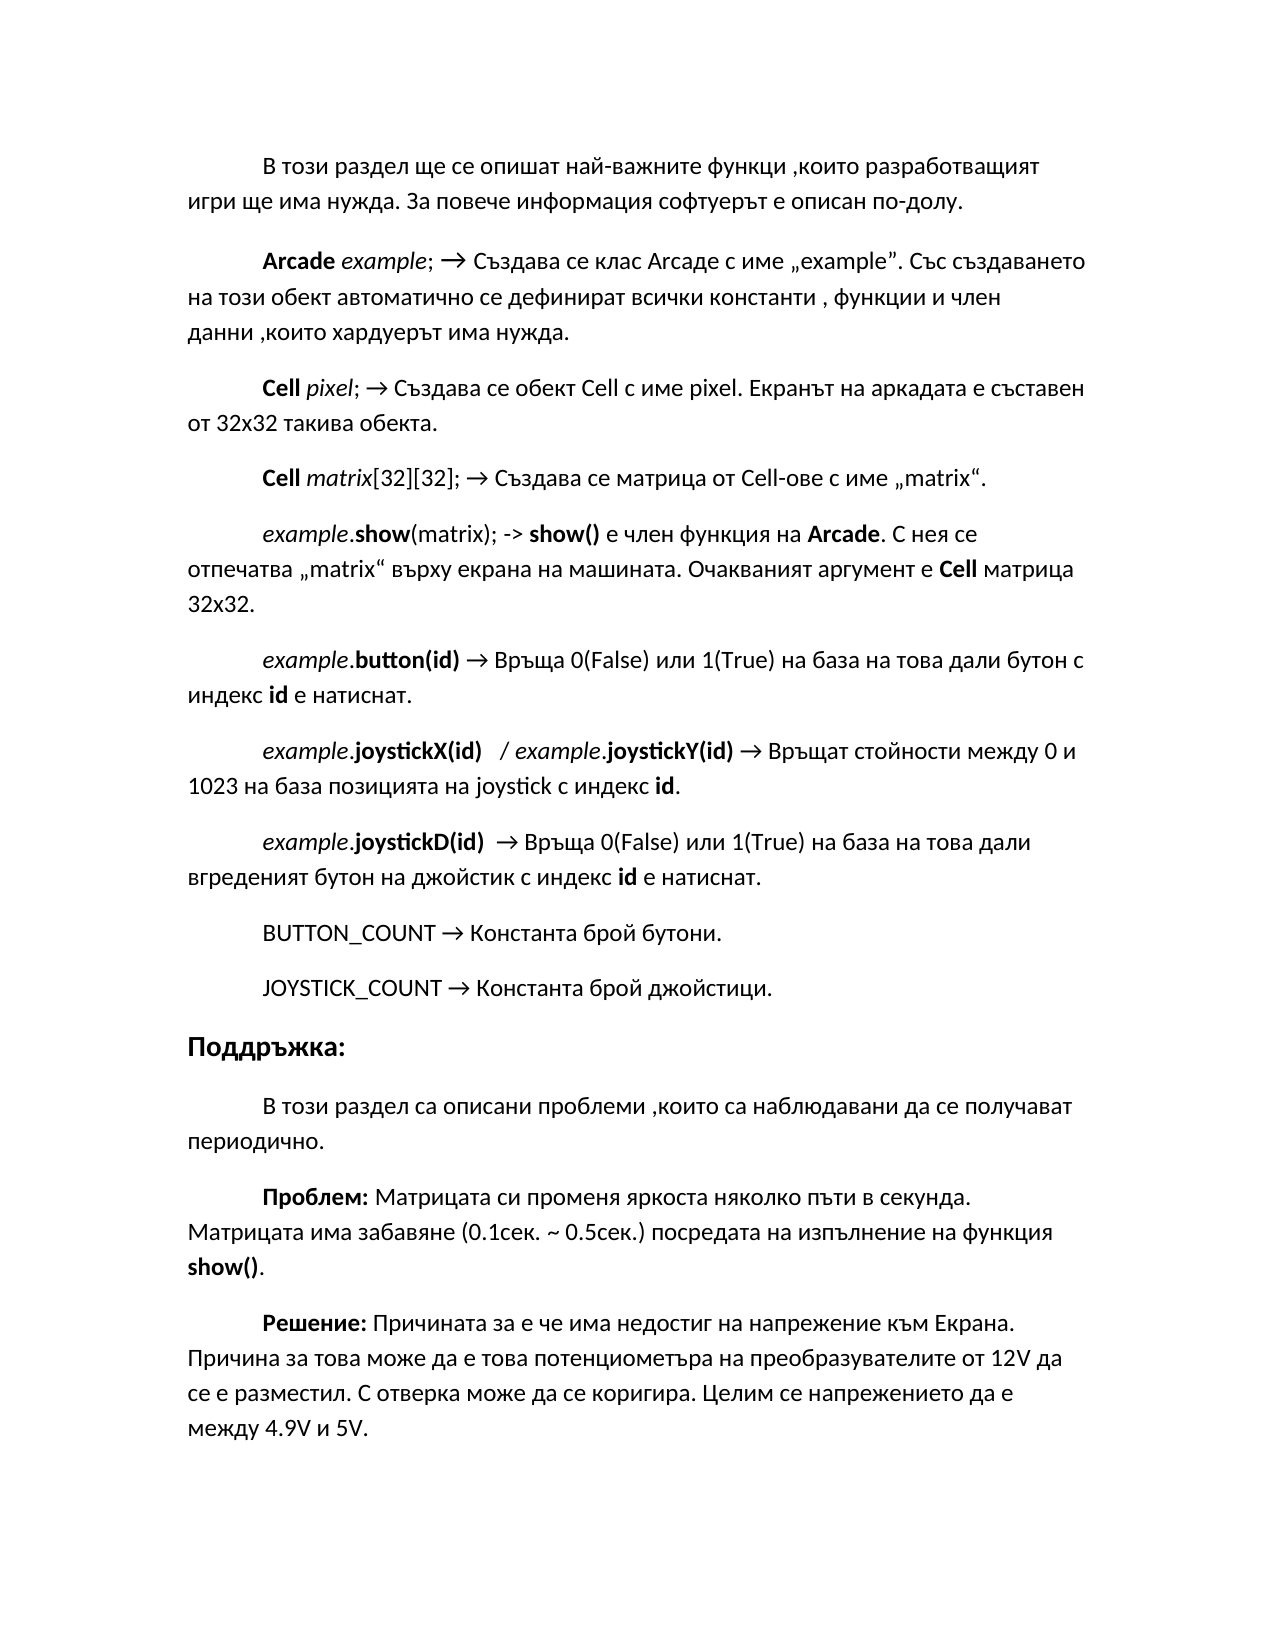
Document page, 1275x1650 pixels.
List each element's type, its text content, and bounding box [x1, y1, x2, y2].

text Решение: Причината за е че има недостиг на напрежение към Екрана. Причина за това може да е това потенциометъра на преобразувателите от 12V да се е разместил. С отверка може да се коригира. Целим се напрежението да е между 4.9V и 5V. [187, 1307, 1087, 1442]
text В този раздел ще се опишат най-важните функци ,които разработващият игри ще има нужда. За повече информация софтуерът е описан по-долу. [187, 150, 1087, 216]
text example.button(id) → Връща 0(False) или 1(True) на база на това дали бутон с индекс id е натиснат. [187, 644, 1087, 710]
text example.joystickD(id) → Връща 0(False) или 1(True) на база на това дали вгреденият бутон на джойстик с индекс id е натиснат. [187, 826, 1087, 891]
text example.joystickX(id) / example.joystickY(id) → Връщат стойности между 0 и 1023 на база позицията на joystick с индекс id. [187, 735, 1087, 801]
text В този раздел са описани проблеми ,които са наблюдавани да се получават периодично. [187, 1090, 1087, 1156]
text example.show(matrix); -> show() е член функция на Arcade. С нея се отпечатва „matrix“ върху екрана на машината. Очакваният аргумент е Cell матрица 32x32. [187, 518, 1087, 619]
text Arcade example; → Създава се клас Arcаде с име „example”. Със създаването на този обект автоматично се дефинират всички константи , функции и член данни ,които хардуерът има нужда. [187, 241, 1087, 346]
text BUTTON_COUNT → Константа брой бутони. [187, 917, 1087, 947]
text Проблем: Матрицата си променя яркоста няколко пъти в секунда. Матрицата има забавяне (0.1сек. ~ 0.5сек.) посредата на изпълнение на функция show(). [187, 1181, 1087, 1282]
text Поддръжка: [187, 1028, 1087, 1064]
text JOYSTICK_COUNT → Константа брой джойстици. [187, 973, 1087, 1003]
text Cell pixel; → Създава се обект Cell с име pixel. Екранът на аркадата е съставен от 32x32 такива обекта. [187, 372, 1087, 437]
text Cell matrix[32][32]; → Създава се матрица от Cell-ове с име „matrix“. [187, 463, 1087, 493]
